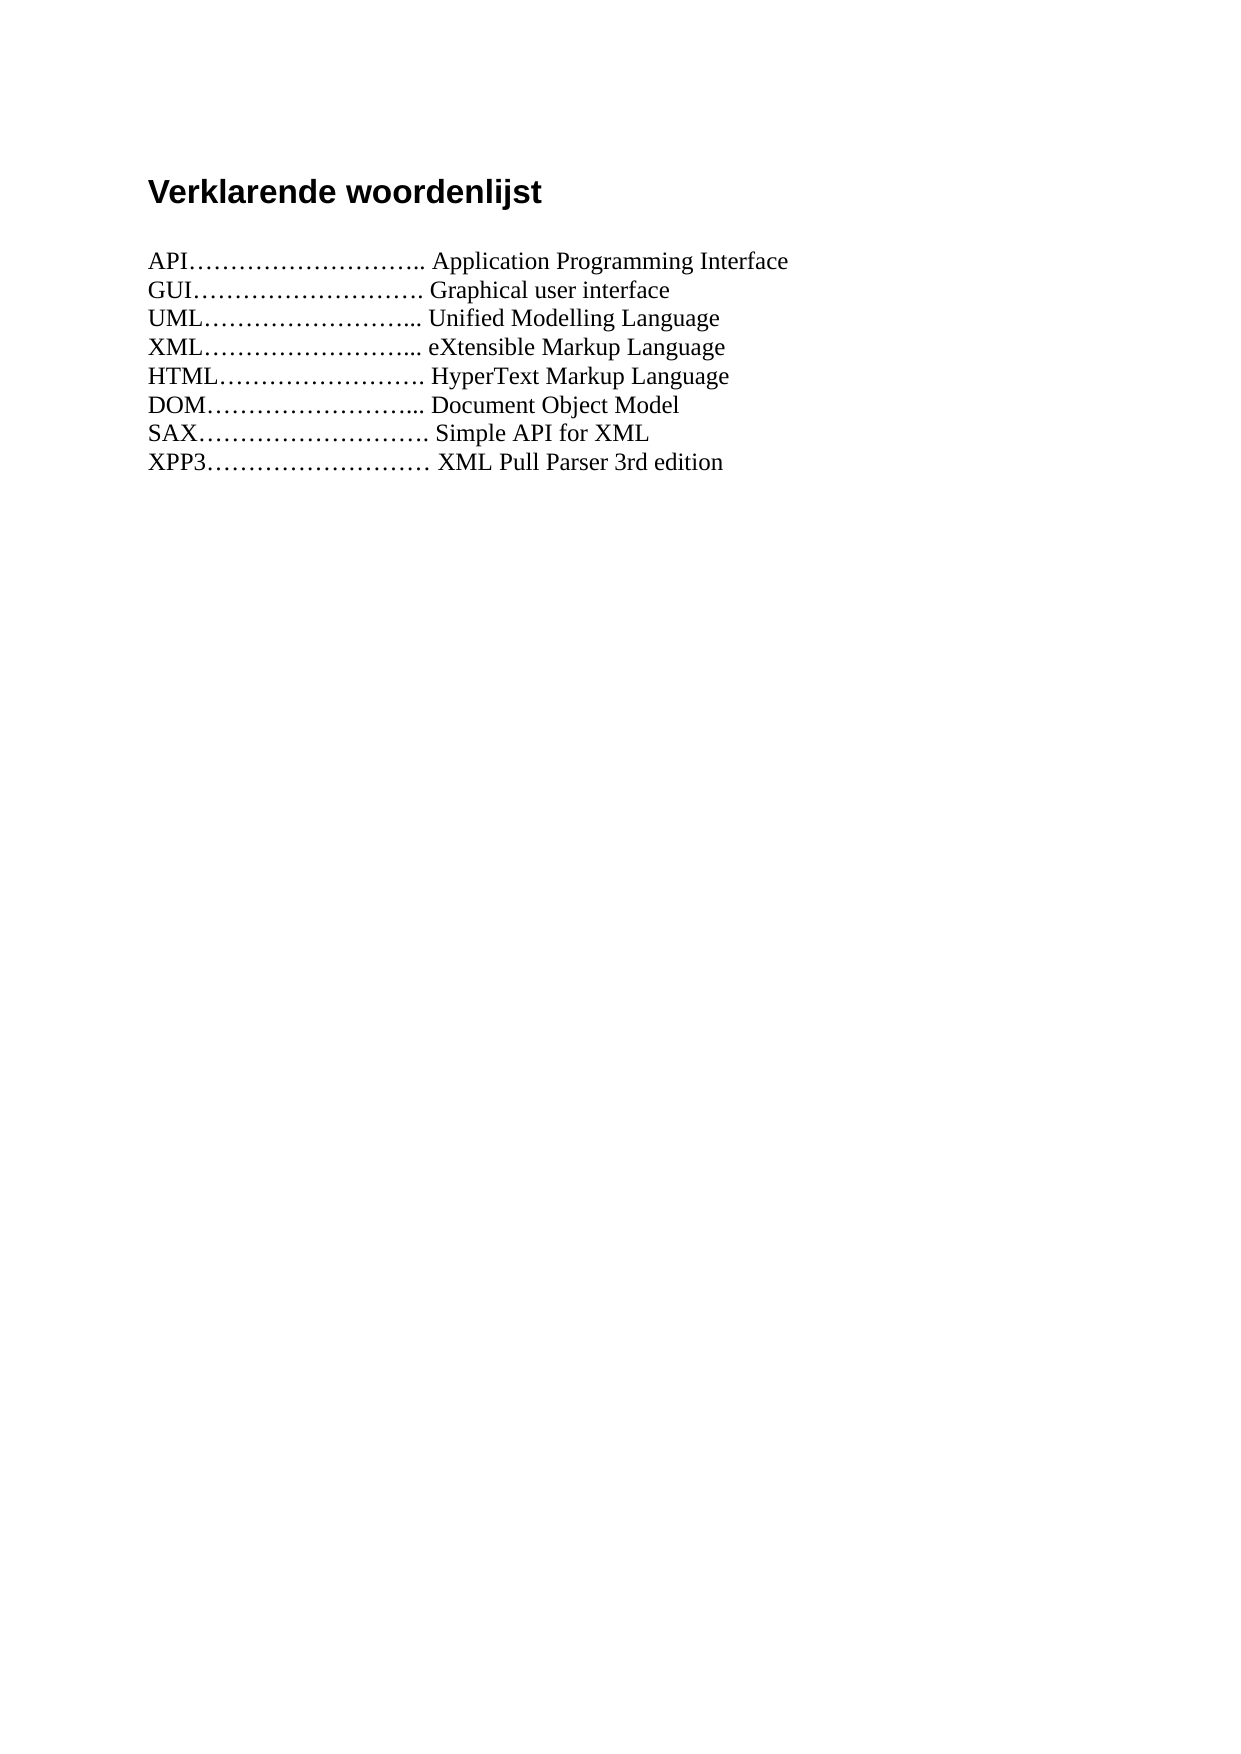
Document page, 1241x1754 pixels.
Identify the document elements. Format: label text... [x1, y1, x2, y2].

text XPP3……………………… XML Pull Parser 3rd edition [148, 447, 1093, 476]
text XML……………………... eXtensible Markup Language [148, 332, 1093, 361]
text GUI………………………. Graphical user interface [148, 275, 1093, 303]
subtitle Verklarende woordenlijst [148, 173, 1093, 211]
text API……………………….. Application Programming Interface [148, 246, 1093, 275]
text UML……………………... Unified Modelling Language [148, 303, 1093, 332]
text HTML……………………. HyperText Markup Language [148, 361, 1093, 390]
text DOM……………………... Document Object Model [148, 390, 1093, 418]
text SAX………………………. Simple API for XML [148, 418, 1093, 447]
